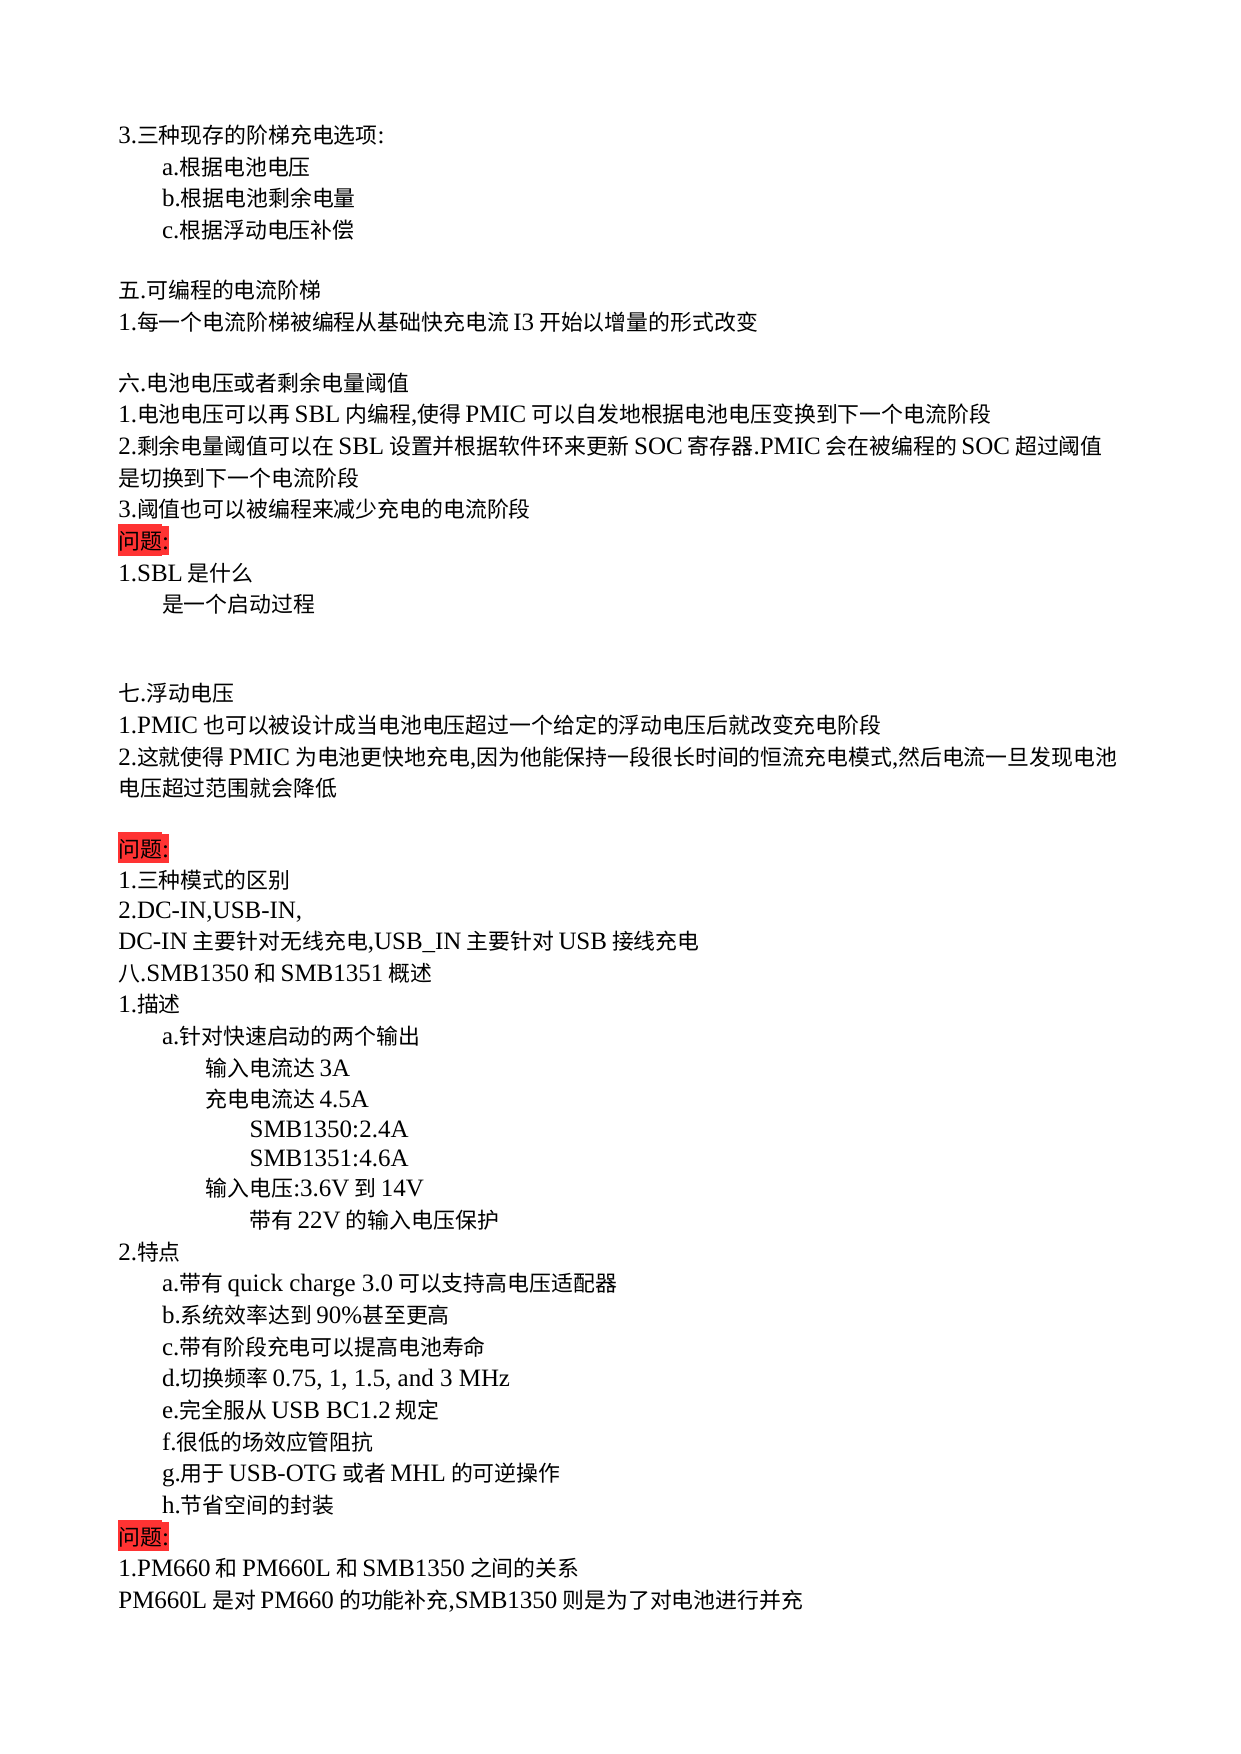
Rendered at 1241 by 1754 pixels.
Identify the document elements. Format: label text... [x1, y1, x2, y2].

text SMB1350:2.4A [118, 1114, 1122, 1143]
text c.根据浮动电压补偿 [118, 213, 1122, 245]
text DC-IN主要针对无线充电,USB_IN主要针对USB接线充电 [118, 924, 1122, 956]
text 2.DC-IN,USB-IN, [118, 895, 1122, 924]
text h.节省空间的封装 [118, 1488, 1122, 1520]
text 1.PM660和PM660L和SMB1350之间的关系 [118, 1551, 1122, 1583]
text 2.特点 [118, 1235, 1122, 1266]
text 问题: [118, 524, 1122, 556]
text 是一个启动过程 [118, 587, 1122, 619]
text 1.描述 [118, 987, 1122, 1019]
text 1.SBL是什么 [118, 556, 1122, 587]
text a.根据电池电压 [118, 150, 1122, 181]
text e.完全服从USB BC1.2规定 [118, 1393, 1122, 1425]
text a.针对快速启动的两个输出 [118, 1019, 1122, 1051]
text 问题: [118, 1520, 1122, 1551]
text 八.SMB1350和SMB1351概述 [118, 956, 1122, 987]
text SMB1351:4.6A [118, 1143, 1122, 1171]
text 3.三种现存的阶梯充电选项: [118, 118, 1122, 150]
text 输入电流达3A [118, 1051, 1122, 1082]
text f.很低的场效应管阻抗 [118, 1425, 1122, 1456]
text 输入电压:3.6V到14V [118, 1171, 1122, 1203]
text 五.可编程的电流阶梯 [118, 273, 1122, 305]
text b.系统效率达到90%甚至更高 [118, 1298, 1122, 1330]
text 带有22V的输入电压保护 [118, 1203, 1122, 1235]
text b.根据电池剩余电量 [118, 181, 1122, 213]
text 1.每一个电流阶梯被编程从基础快充电流I3开始以增量的形式改变 [118, 305, 1122, 337]
text d.切换频率0.75, 1, 1.5, and 3 MHz [118, 1361, 1122, 1393]
text 1.三种模式的区别 [118, 863, 1122, 895]
text a.带有quick charge 3.0可以支持高电压适配器 [118, 1266, 1122, 1298]
text 1.电池电压可以再SBL内编程,使得PMIC可以自发地根据电池电压变换到下一个电流阶段 [118, 397, 1122, 429]
text 七.浮动电压 [118, 676, 1122, 708]
text c.带有阶段充电可以提高电池寿命 [118, 1330, 1122, 1361]
text PM660L是对PM660的功能补充,SMB1350则是为了对电池进行并充 [118, 1583, 1122, 1615]
text 3.阈值也可以被编程来减少充电的电流阶段 [118, 492, 1122, 524]
text 问题: [118, 832, 1122, 863]
text g.用于USB-OTG或者MHL的可逆操作 [118, 1456, 1122, 1488]
text 2.剩余电量阈值可以在SBL设置并根据软件环来更新SOC寄存器.PMIC会在被编程的SOC超过阈值是切换到下一个电流阶段 [118, 429, 1122, 492]
text 1.PMIC也可以被设计成当电池电压超过一个给定的浮动电压后就改变充电阶段 [118, 708, 1122, 740]
text 充电电流达4.5A [118, 1082, 1122, 1114]
text 2.这就使得PMIC为电池更快地充电,因为他能保持一段很长时间的恒流充电模式,然后电流一旦发现电池电压超过范围就会降低 [118, 740, 1122, 803]
text 六.电池电压或者剩余电量阈值 [118, 366, 1122, 397]
